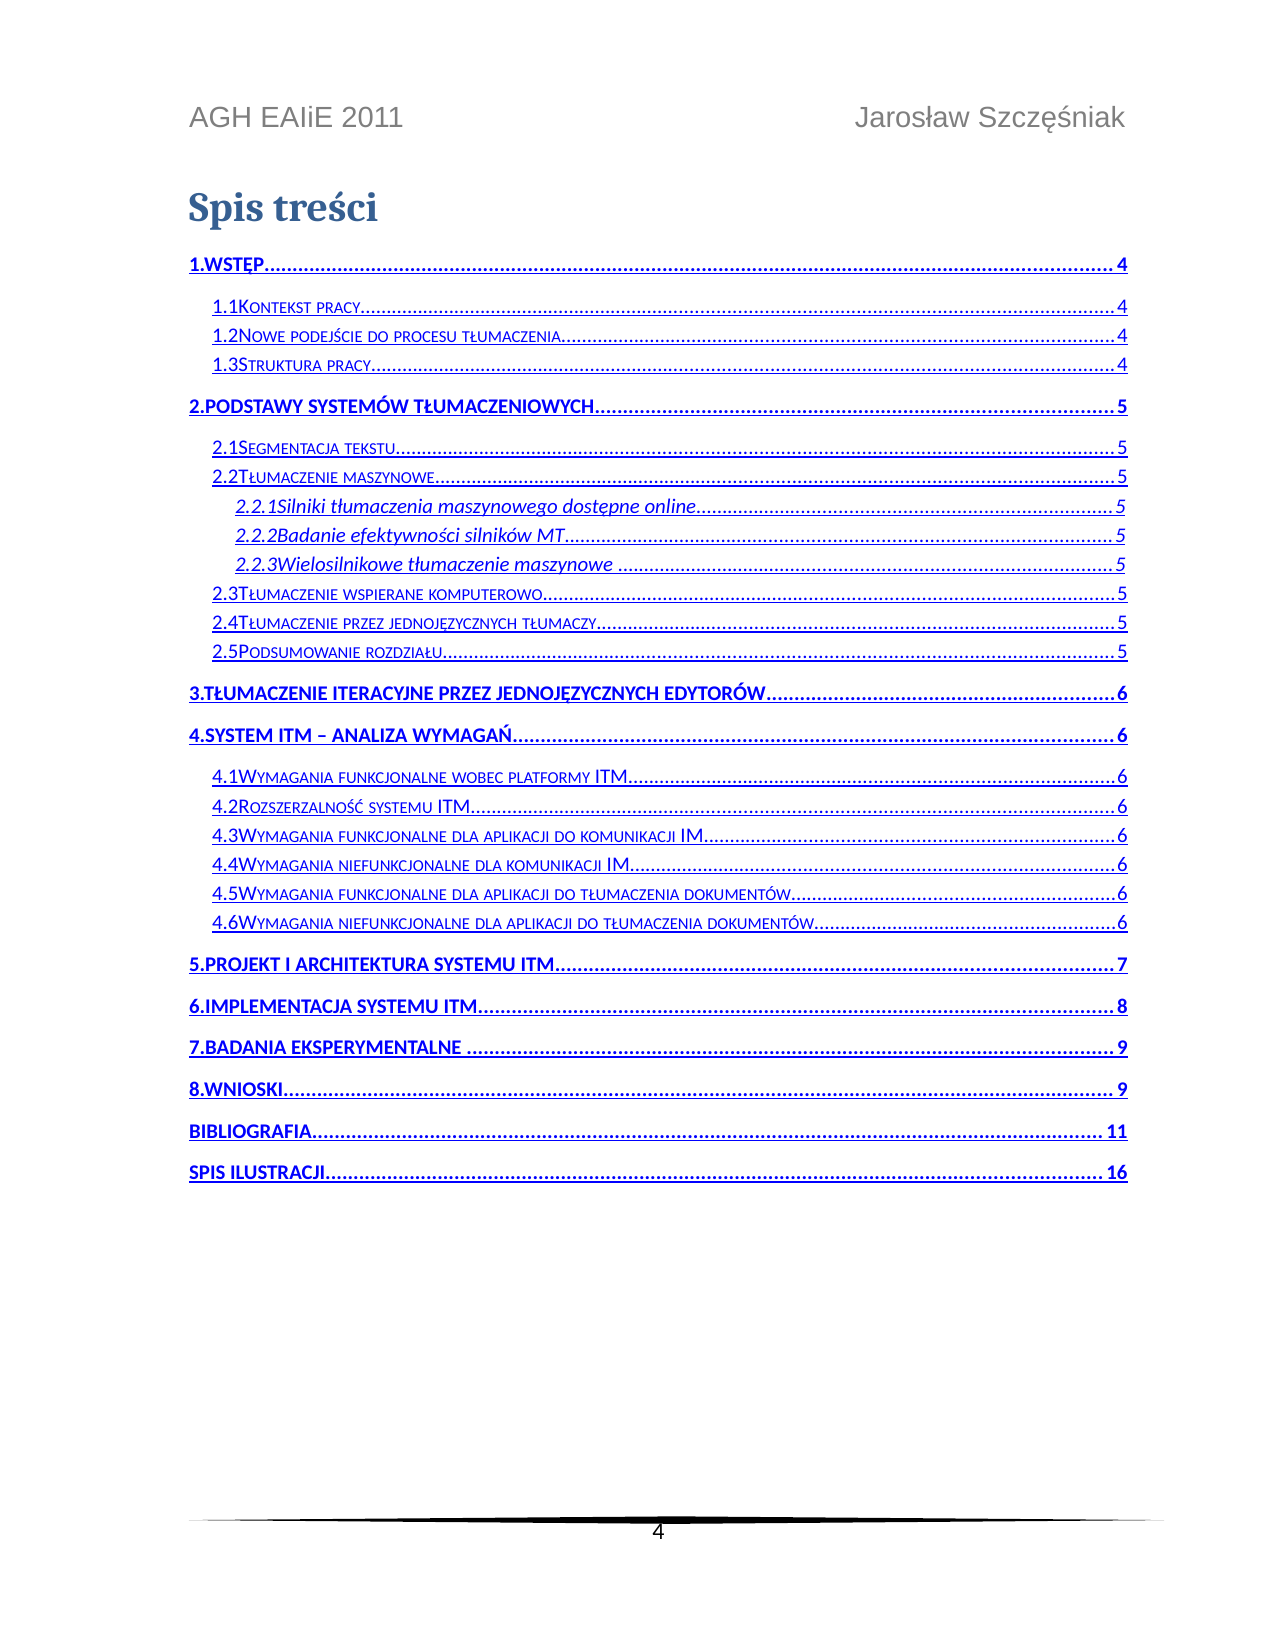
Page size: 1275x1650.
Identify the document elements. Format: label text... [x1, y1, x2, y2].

text 4.3Wymagania funkcjonalne dla aplikacji do komunikacji IM 6 [212, 822, 1127, 844]
text Spis Ilustracji 16 [189, 1159, 1127, 1181]
text 6.Implementacja systemu ITM 8 [189, 993, 1127, 1015]
text 8.Wnioski 9 [189, 1076, 1127, 1098]
text 2.1Segmentacja tekstu 5 [212, 434, 1127, 456]
text 4.5Wymagania funkcjonalne dla aplikacji do tłumaczenia dokumentów 6 [212, 880, 1127, 902]
text 1.2Nowe podejście do procesu tłumaczenia 4 [212, 322, 1127, 344]
text 2.5Podsumowanie rozdziału 5 [212, 639, 1127, 660]
text 1.1Kontekst pracy 4 [212, 293, 1127, 315]
text 2.Podstawy systemów tłumaczeniowych 5 [189, 393, 1127, 415]
text Bibliografia 11 [189, 1118, 1127, 1140]
text 2.3Tłumaczenie wspierane komputerowo 5 [212, 580, 1127, 602]
text 4.6Wymagania niefunkcjonalne dla aplikacji do tłumaczenia dokumentów 6 [212, 909, 1127, 931]
text 2.4Tłumaczenie przez jednojęzycznych tłumaczy 5 [212, 609, 1127, 631]
text 4.System ITM – analiza wymagań 6 [189, 722, 1127, 744]
text 2.2Tłumaczenie maszynowe 5 [212, 464, 1127, 485]
text 2.2.3Wielosilnikowe tłumaczenie maszynowe 5 [235, 551, 1127, 577]
text 5.Projekt i architektura systemu ITM 7 [189, 951, 1127, 973]
text 3.Tłumaczenie iteracyjne przez jednojęzycznych edytorów 6 [189, 680, 1127, 702]
subtitle Spis treści [189, 183, 1127, 231]
text 2.2.1Silniki tłumaczenia maszynowego dostępne online 5 [235, 493, 1127, 518]
text 1.Wstęp 4 [189, 251, 1127, 273]
text 4.1Wymagania funkcjonalne wobec platformy ITM 6 [212, 764, 1127, 785]
text 4.4Wymagania niefunkcjonalne dla komunikacji IM 6 [212, 851, 1127, 873]
text 1.3Struktura pracy 4 [212, 351, 1127, 373]
text 4.2Rozszerzalność systemu ITM 6 [212, 793, 1127, 815]
text 2.2.2Badanie efektywności silników MT 5 [235, 522, 1127, 547]
text 7.Badania eksperymentalne 9 [189, 1034, 1127, 1056]
